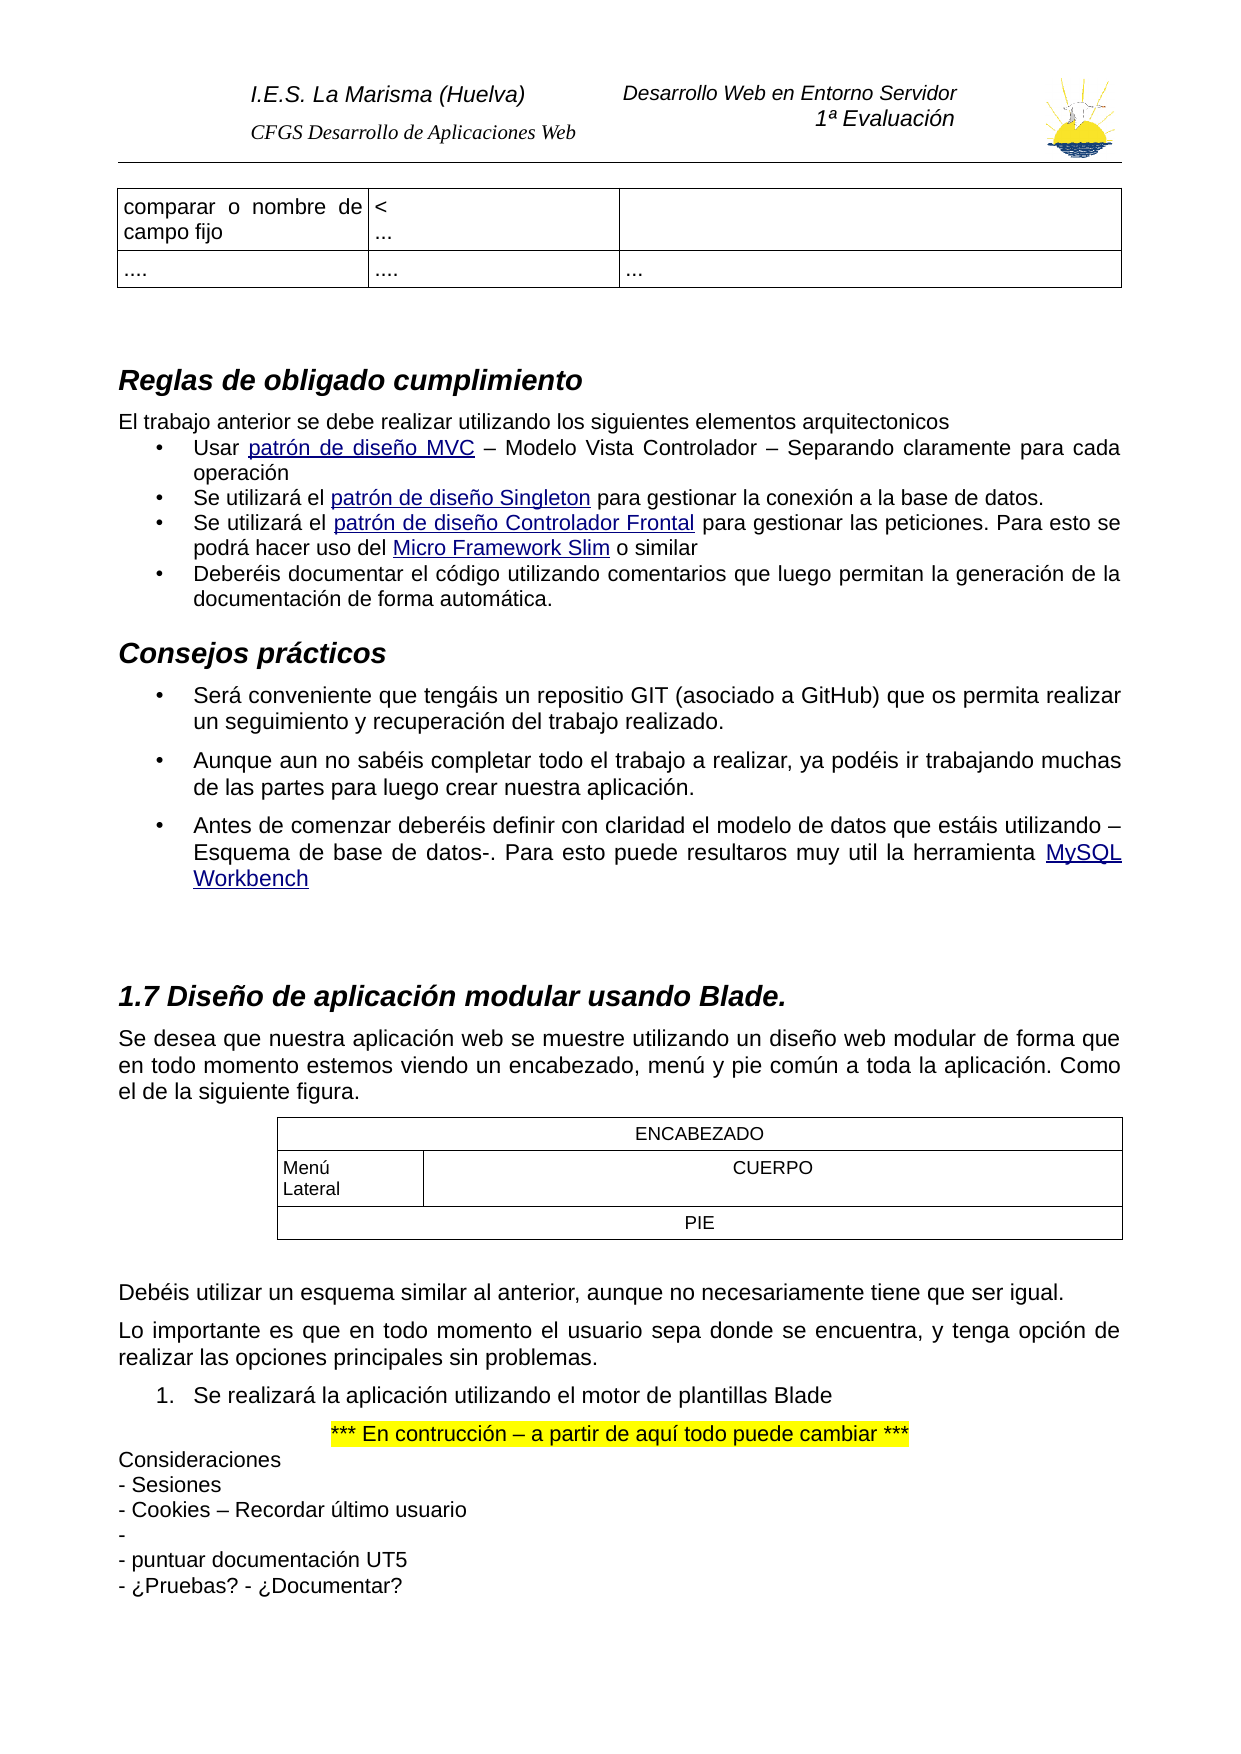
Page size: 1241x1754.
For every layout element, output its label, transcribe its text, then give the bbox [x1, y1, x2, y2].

text Debéis utilizar un esquema similar al anterior, aunque no necesariamente tiene que ser igual. [118, 1278, 1122, 1305]
text - Sesiones [118, 1472, 1122, 1497]
table_header ENCABEZADO [278, 1118, 1122, 1150]
table_cell CUERPO [424, 1151, 1122, 1206]
subtitle 1.7 Diseño de aplicación modular usando Blade. [118, 979, 1122, 1013]
table_cell [620, 189, 1121, 250]
text - puntuar documentación UT5 [118, 1547, 1122, 1573]
text Lo importante es que en todo momento el usuario sepa donde se encuentra, y tenga opción de realizar las opciones principales sin problemas. [118, 1317, 1122, 1370]
table_cell .... [118, 251, 368, 287]
text Consideraciones [118, 1447, 1122, 1472]
table_cell ... [620, 251, 1121, 287]
subtitle Consejos prácticos [118, 636, 1122, 669]
text - [118, 1522, 1122, 1547]
list Se realizará la aplicación utilizando el motor de plantillas Blade [156, 1382, 1122, 1409]
list Se utilizará el patrón de diseño Singleton para gestionar la conexión a la base de datos. [156, 485, 1122, 510]
text *** En contrucción – a partir de aquí todo puede cambiar *** [118, 1421, 1122, 1447]
list Será conveniente que tengáis un repositio GIT (asociado a GitHub) que os permita realizar un seguimiento y recuperación del trabajo realizado. [156, 682, 1122, 734]
list Usar patrón de diseño MVC – Modelo Vista Controlador – Separando claramente para cada operación [156, 434, 1122, 485]
table_cell < ... [369, 189, 619, 250]
list Antes de comenzar deberéis definir con claridad el modelo de datos que estáis utilizando – Esquema de base de datos-. Para esto puede resultaros muy util la herramienta MySQL Workbench [156, 812, 1122, 891]
table_cell .... [369, 251, 619, 287]
list Aunque aun no sabéis completar todo el trabajo a realizar, ya podéis ir trabajando muchas de las partes para luego crear nuestra aplicación. [156, 747, 1122, 800]
text Se desea que nuestra aplicación web se muestre utilizando un diseño web modular de forma que en todo momento estemos viendo un encabezado, menú y pie común a toda la aplicación. Como el de la siguiente figura. [118, 1025, 1122, 1104]
list Deberéis documentar el código utilizando comentarios que luego permitan la generación de la documentación de forma automática. [156, 560, 1122, 611]
table_cell comparar o nombre de campo fijo [118, 189, 368, 250]
text - Cookies – Recordar último usuario [118, 1497, 1122, 1522]
list Se utilizará el patrón de diseño Controlador Frontal para gestionar las peticiones. Para esto se podrá hacer uso del Micro Framework Slim o similar [156, 510, 1122, 560]
subtitle Reglas de obligado cumplimiento [118, 363, 1122, 397]
table_cell Menú Lateral [278, 1151, 423, 1206]
text - ¿Pruebas? - ¿Documentar? [118, 1573, 1122, 1598]
text El trabajo anterior se debe realizar utilizando los siguientes elementos arquitectonicos [118, 409, 1122, 434]
table_cell PIE [278, 1207, 1122, 1239]
